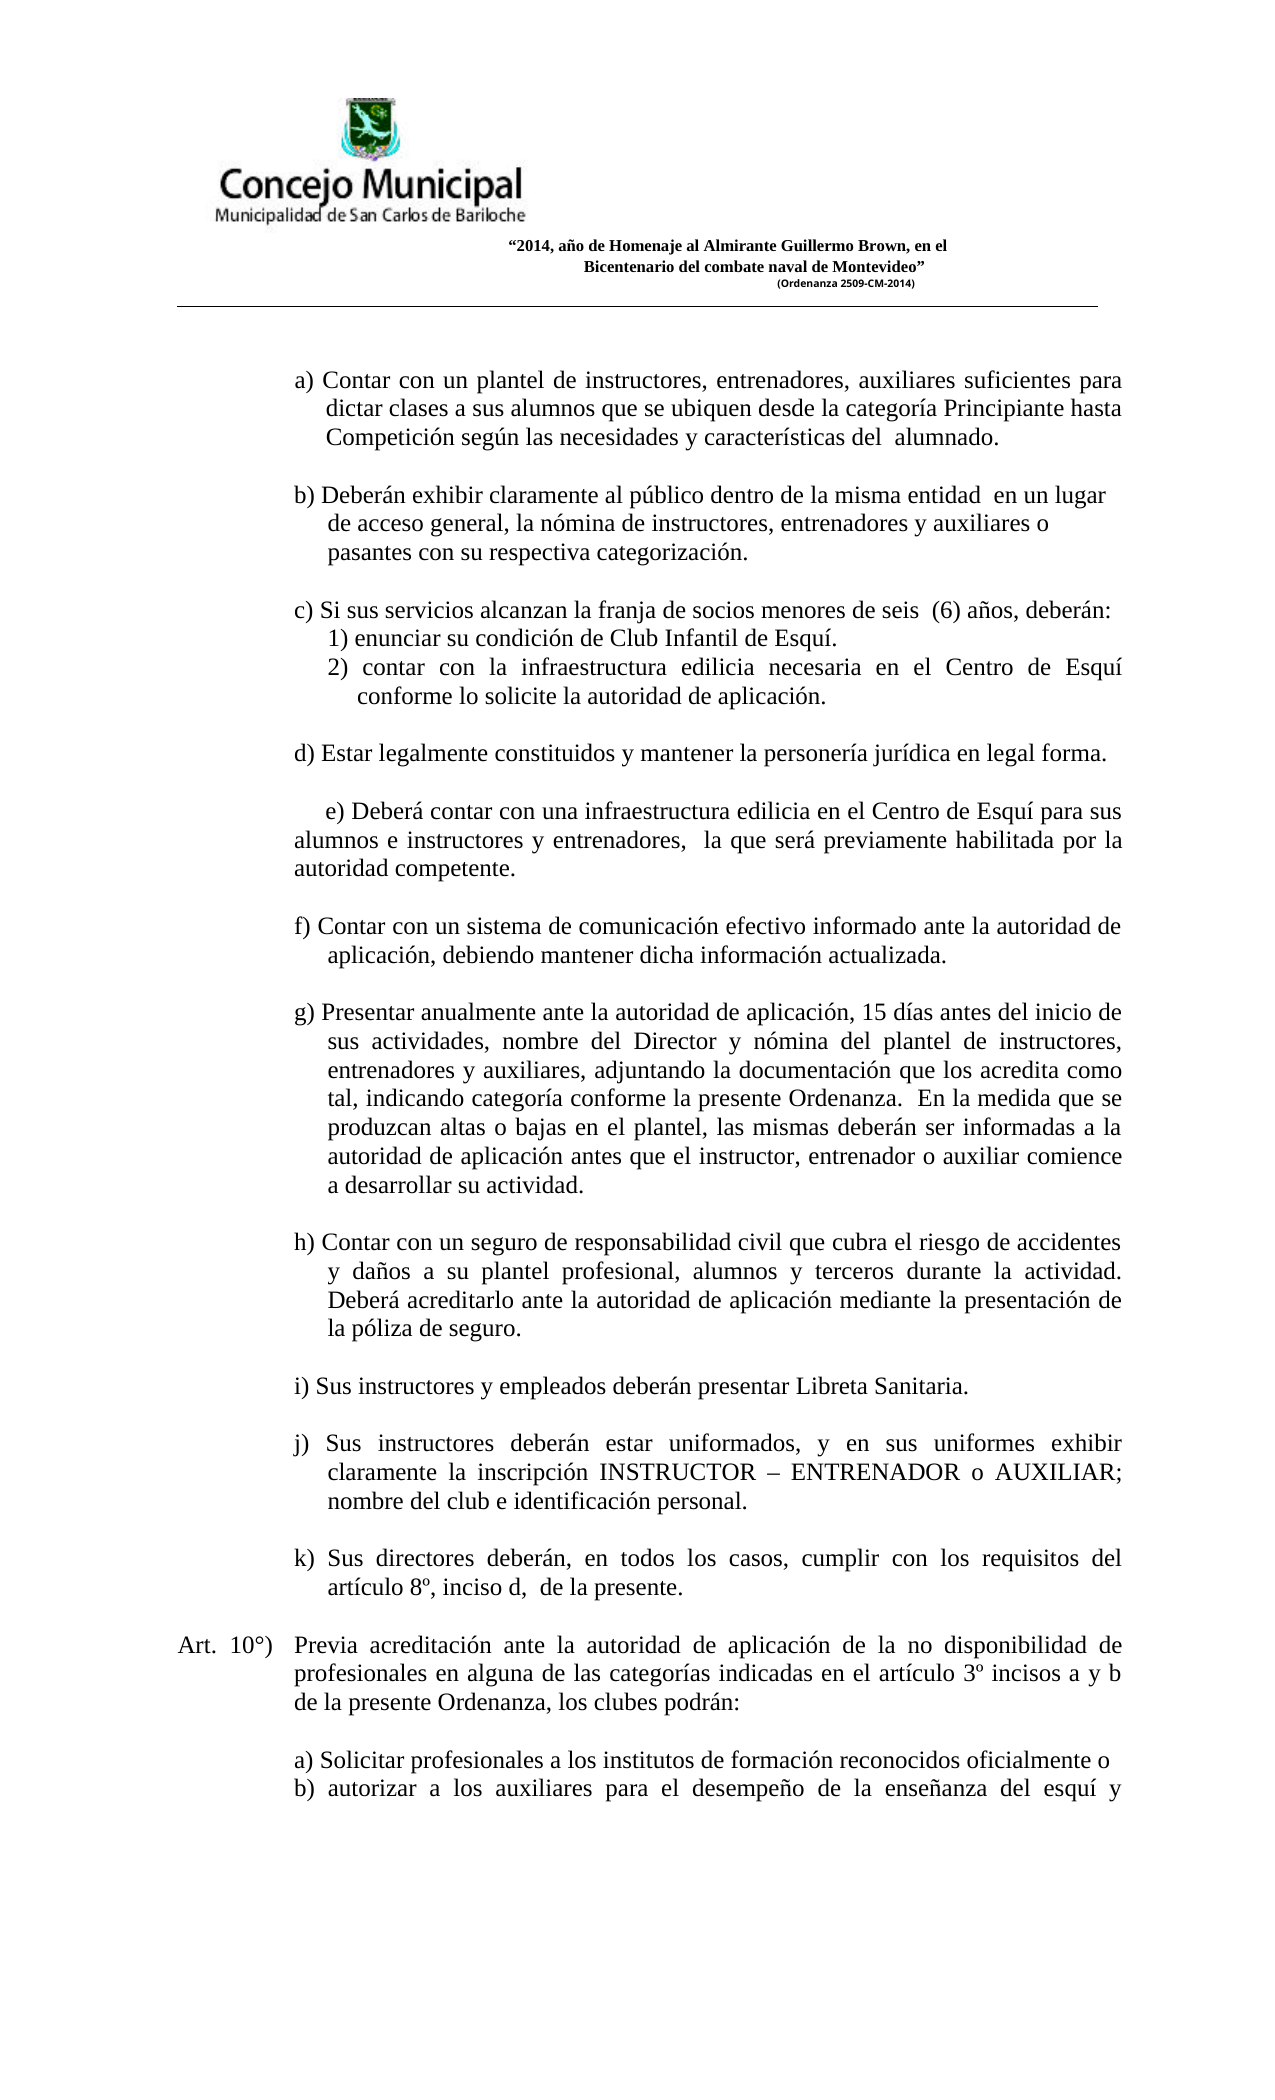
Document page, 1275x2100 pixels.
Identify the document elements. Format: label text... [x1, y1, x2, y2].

table_cell Art. 10°) [170, 1630, 287, 1802]
table_cell [170, 336, 287, 1630]
table_cell Previa acreditación ante la autoridad de aplicación de la no disponibilidad de profesionales en alguna de las categorías indicadas en el artículo 3º incisos a y b de la presente Ordenanza, los clubes podrán: a) Solicitar profesionales a los institutos de formación reconocidos oficialmente o b) autorizar a los auxiliares para el desempeño de la enseñanza del esquí y [287, 1630, 1130, 1802]
table_cell a) Contar con un plantel de instructores, entrenadores, auxiliares suficientes para dictar clases a sus alumnos que se ubiquen desde la categoría Principiante hasta Competición según las necesidades y características del alumnado. b) Deberán exhibir claramente al público dentro de la misma entidad en un lugar de acceso general, la nómina de instructores, entrenadores y auxiliares o pasantes con su respectiva categorización. c) Si sus servicios alcanzan la franja de socios menores de seis (6) años, deberán: 1) enunciar su condición de Club Infantil de Esquí. 2) contar con la infraestructura edilicia necesaria en el Centro de Esquí conforme lo solicite la autoridad de aplicación. d) Estar legalmente constituidos y mantener la personería jurídica en legal forma. e) Deberá contar con una infraestructura edilicia en el Centro de Esquí para sus alumnos e instructores y entrenadores, la que será previamente habilitada por la autoridad competente. f) Contar con un sistema de comunicación efectivo informado ante la autoridad de aplicación, debiendo mantener dicha información actualizada. g) Presentar anualmente ante la autoridad de aplicación, 15 días antes del inicio de sus actividades, nombre del Director y nómina del plantel de instructores, entrenadores y auxiliares, adjuntando la documentación que los acredita como tal, indicando categoría conforme la presente Ordenanza. En la medida que se produzcan altas o bajas en el plantel, las mismas deberán ser informadas a la autoridad de aplicación antes que el instructor, entrenador o auxiliar comience a desarrollar su actividad. h) Contar con un seguro de responsabilidad civil que cubra el riesgo de accidentes y daños a su plantel profesional, alumnos y terceros durante la actividad. Deberá acreditarlo ante la autoridad de aplicación mediante la presentación de la póliza de seguro. i) Sus instructores y empleados deberán presentar Libreta Sanitaria. j) Sus instructores deberán estar uniformados, y en sus uniformes exhibir claramente la inscripción INSTRUCTOR – ENTRENADOR o AUXILIAR; nombre del club e identificación personal. k) Sus directores deberán, en todos los casos, cumplir con los requisitos del artículo 8º, inciso d, de la presente. [287, 336, 1130, 1630]
picture [194, 98, 554, 234]
